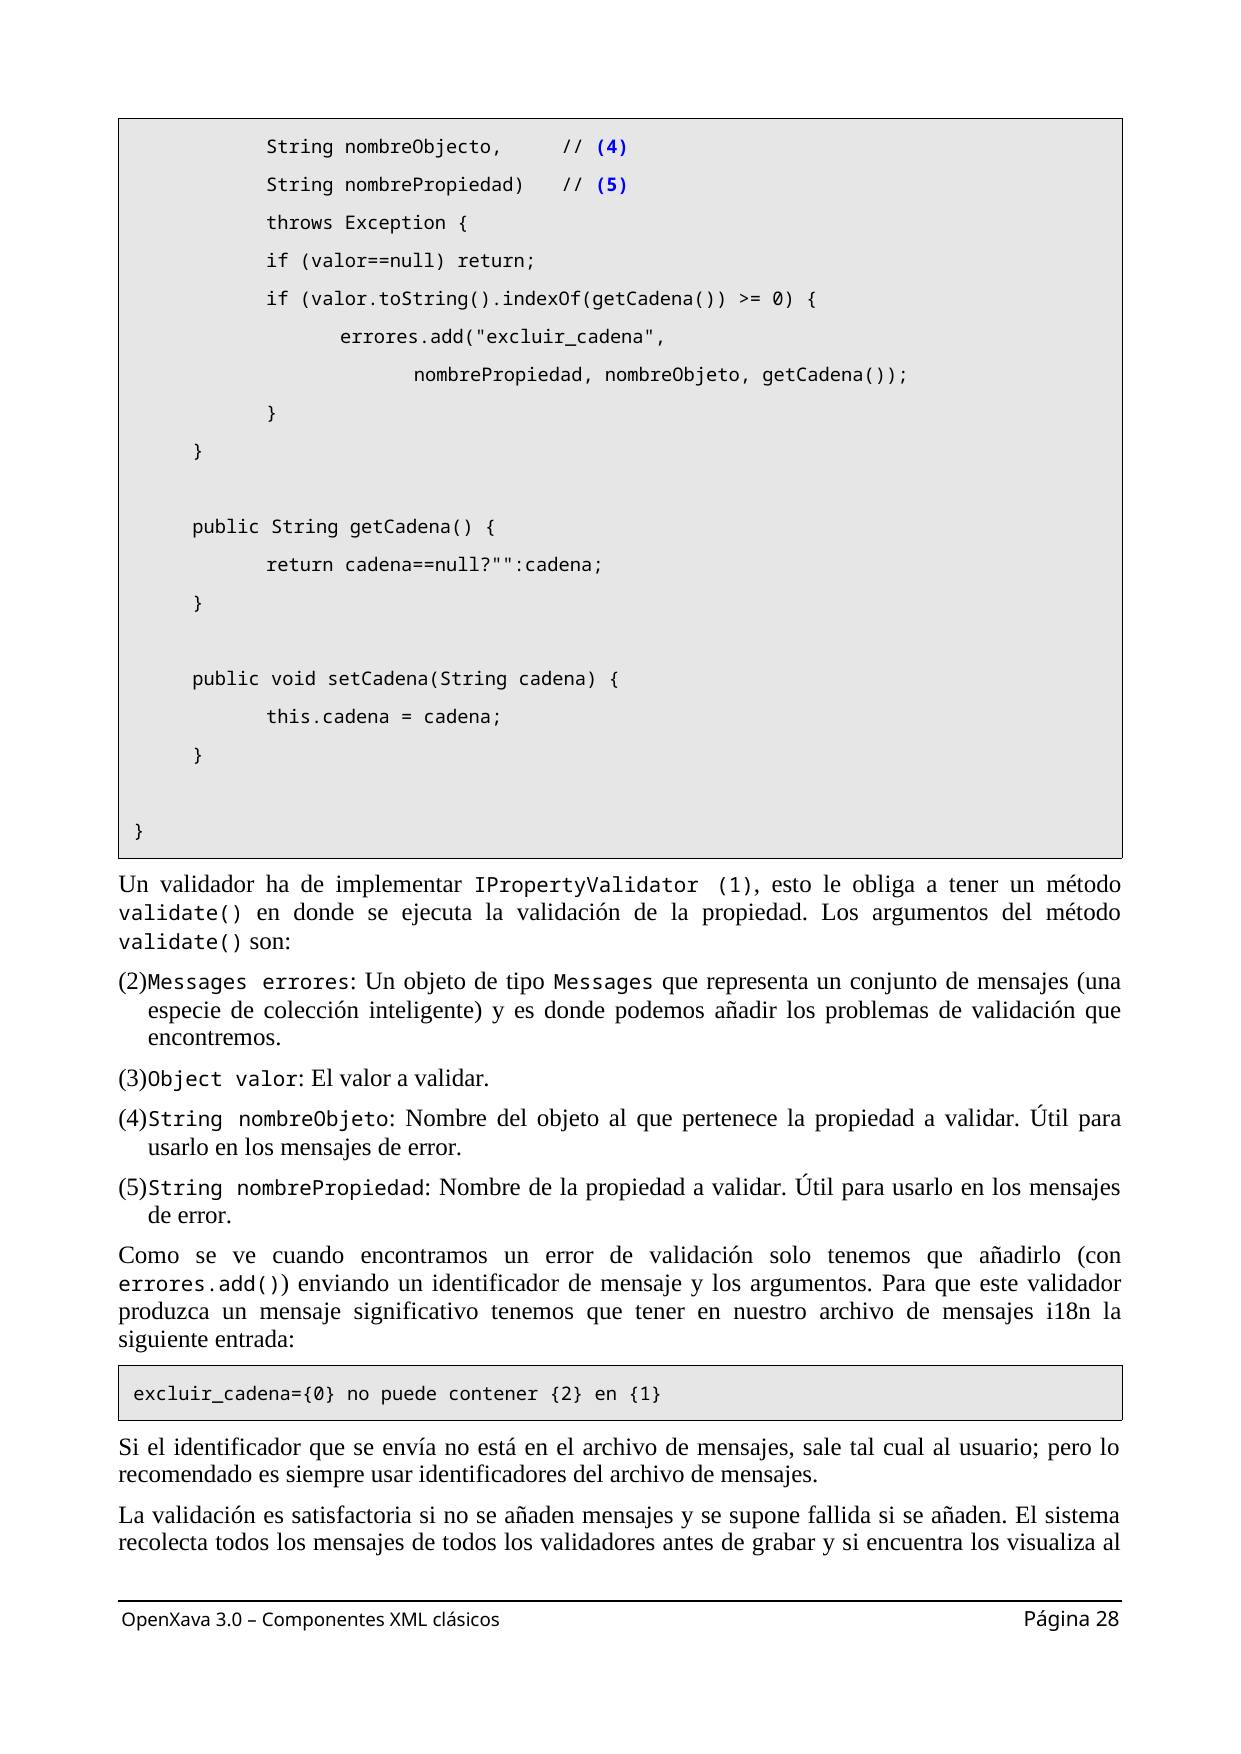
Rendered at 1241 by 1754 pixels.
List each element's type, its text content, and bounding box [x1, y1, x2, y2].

text public String getCadena() { [119, 498, 1122, 536]
text Un validador ha de implementar IPropertyValidator (1), esto le obliga a tener un método validate() en donde se ejecuta la validación de la propiedad. Los argumentos del método validate() son: [118, 870, 1122, 955]
list Object valor: El valor a validar. [118, 1064, 1122, 1092]
text String nombreObjecto, // (4) [119, 119, 1122, 156]
text } [119, 574, 1122, 612]
text errores.add("excluir_cadena", [119, 308, 1122, 346]
text if (valor==null) return; [119, 232, 1122, 270]
text throws Exception { [119, 194, 1122, 232]
text } [119, 802, 1122, 858]
list String nombreObjeto: Nombre del objeto al que pertenece la propiedad a validar. Útil para usarlo en los mensajes de error. [118, 1104, 1122, 1160]
text Como se ve cuando encontramos un error de validación solo tenemos que añadirlo (con errores.add()) enviando un identificador de mensaje y los argumentos. Para que este validador produzca un mensaje significativo tenemos que tener en nuestro archivo de mensajes i18n la siguiente entrada: [118, 1241, 1122, 1353]
text public void setCadena(String cadena) { [119, 650, 1122, 688]
list String nombrePropiedad: Nombre de la propiedad a validar. Útil para usarlo en los mensajes de error. [118, 1173, 1122, 1229]
text String nombrePropiedad) // (5) [119, 156, 1122, 194]
text this.cadena = cadena; [119, 688, 1122, 726]
text nombrePropiedad, nombreObjeto, getCadena()); [119, 346, 1122, 384]
text } [119, 726, 1122, 764]
text } [119, 422, 1122, 460]
text if (valor.toString().indexOf(getCadena()) >= 0) { [119, 270, 1122, 308]
text excluir_cadena={0} no puede contener {2} en {1} [119, 1366, 1122, 1420]
text La validación es satisfactoria si no se añaden mensajes y se supone fallida si se añaden. El sistema recolecta todos los mensajes de todos los validadores antes de grabar y si encuentra los visualiza al [118, 1501, 1122, 1556]
text } [119, 384, 1122, 422]
text return cadena==null?"":cadena; [119, 536, 1122, 574]
list Messages errores: Un objeto de tipo Messages que representa un conjunto de mensajes (una especie de colección inteligente) y es donde podemos añadir los problemas de validación que encontremos. [118, 967, 1122, 1051]
text Si el identificador que se envía no está en el archivo de mensajes, sale tal cual al usuario; pero lo recomendado es siempre usar identificadores del archivo de mensajes. [118, 1433, 1122, 1488]
